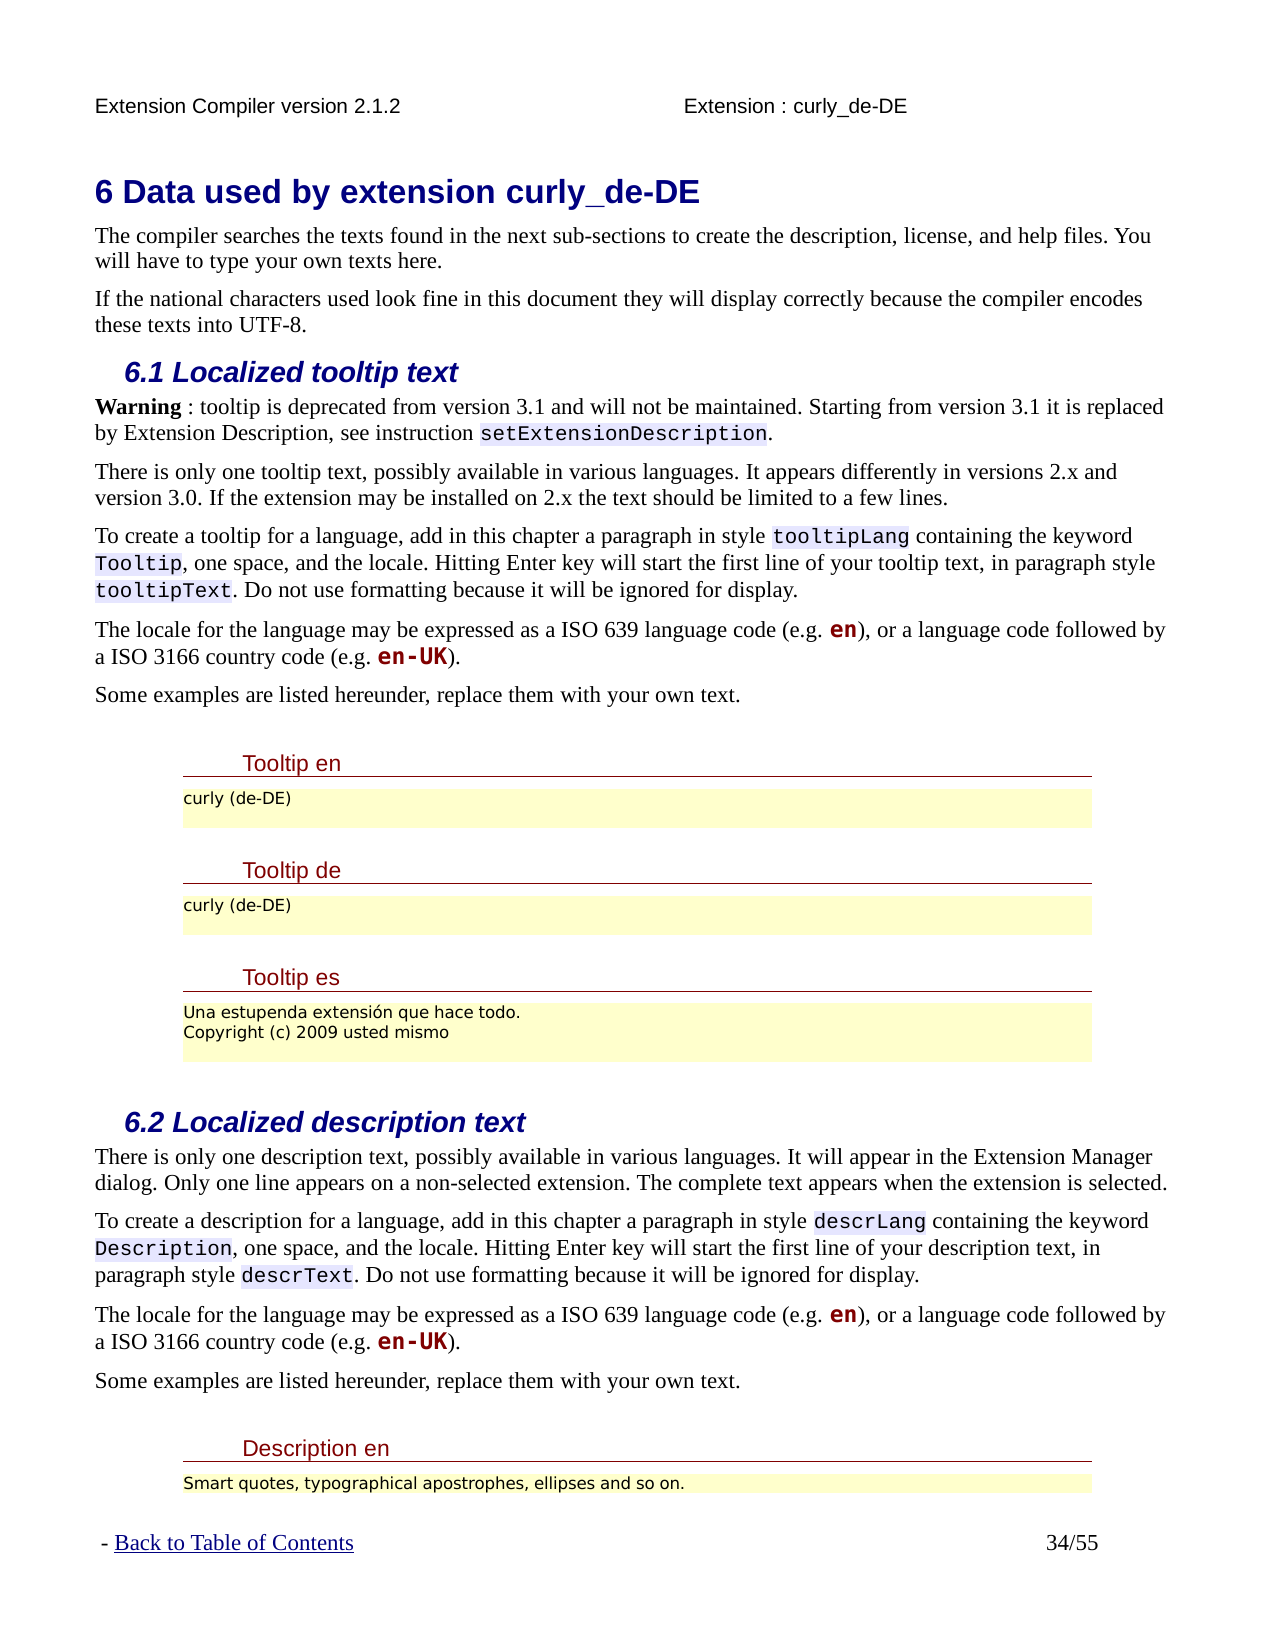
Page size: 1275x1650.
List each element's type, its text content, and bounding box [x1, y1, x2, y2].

text Tooltip de [183, 857, 1092, 883]
text There is only one description text, possibly available in various languages. It will appear in the Extension Manager dialog. Only one line appears on a non-selected extension. The complete text appears when the extension is selected. [94, 1144, 1181, 1195]
subtitle Data used by extension curly_de-DE [94, 172, 1181, 210]
text Tooltip en [183, 750, 1092, 776]
subtitle Localized tooltip text [124, 356, 1181, 388]
text The locale for the language may be expressed as a ISO 639 language code (e.g. en), or a language code followed by a ISO 3166 country code (e.g. en-UK). [94, 1301, 1181, 1355]
text Some examples are listed hereunder, replace them with your own text. [94, 1368, 1181, 1393]
text Copyright (c) 2009 usted mismo [183, 1023, 1092, 1042]
text curly (de-DE) [183, 896, 1092, 916]
text Smart quotes, typographical apostrophes, ellipses and so on. [183, 1474, 1092, 1493]
text The compiler searches the texts found in the next sub-sections to create the description, license, and help files. You will have to type your own texts here. [94, 222, 1181, 273]
text The locale for the language may be expressed as a ISO 639 language code (e.g. en), or a language code followed by a ISO 3166 country code (e.g. en-UK). [94, 616, 1181, 670]
subtitle Localized description text [124, 1106, 1181, 1138]
text There is only one tooltip text, possibly available in various languages. It appears differently in versions 2.x and version 3.0. If the extension may be installed on 2.x the text should be limited to a few lines. [94, 459, 1181, 510]
text curly (de-DE) [183, 789, 1092, 808]
text Tooltip es [183, 964, 1092, 991]
text To create a description for a language, add in this chapter a paragraph in style descrLang containing the keyword Description, one space, and the locale. Hitting Enter key will start the first line of your description text, in paragraph style descrText. Do not use formatting because it will be ignored for display. [94, 1208, 1181, 1289]
text Some examples are listed hereunder, replace them with your own text. [94, 682, 1181, 708]
text If the national characters used look fine in this document they will display correctly because the compiler encodes these texts into UTF-8. [94, 286, 1181, 337]
text Description en [183, 1435, 1092, 1461]
text Una estupenda extensión que hace todo. [183, 1003, 1092, 1023]
text To create a tooltip for a language, add in this chapter a paragraph in style tooltipLang containing the keyword Tooltip, one space, and the locale. Hitting Enter key will start the first line of your tooltip text, in paragraph style tooltipText. Do not use formatting because it will be ignored for display. [94, 522, 1181, 603]
text Warning : tooltip is deprecated from version 3.1 and will not be maintained. Starting from version 3.1 it is replaced by Extension Description, see instruction setExtensionDescription. [94, 394, 1181, 446]
